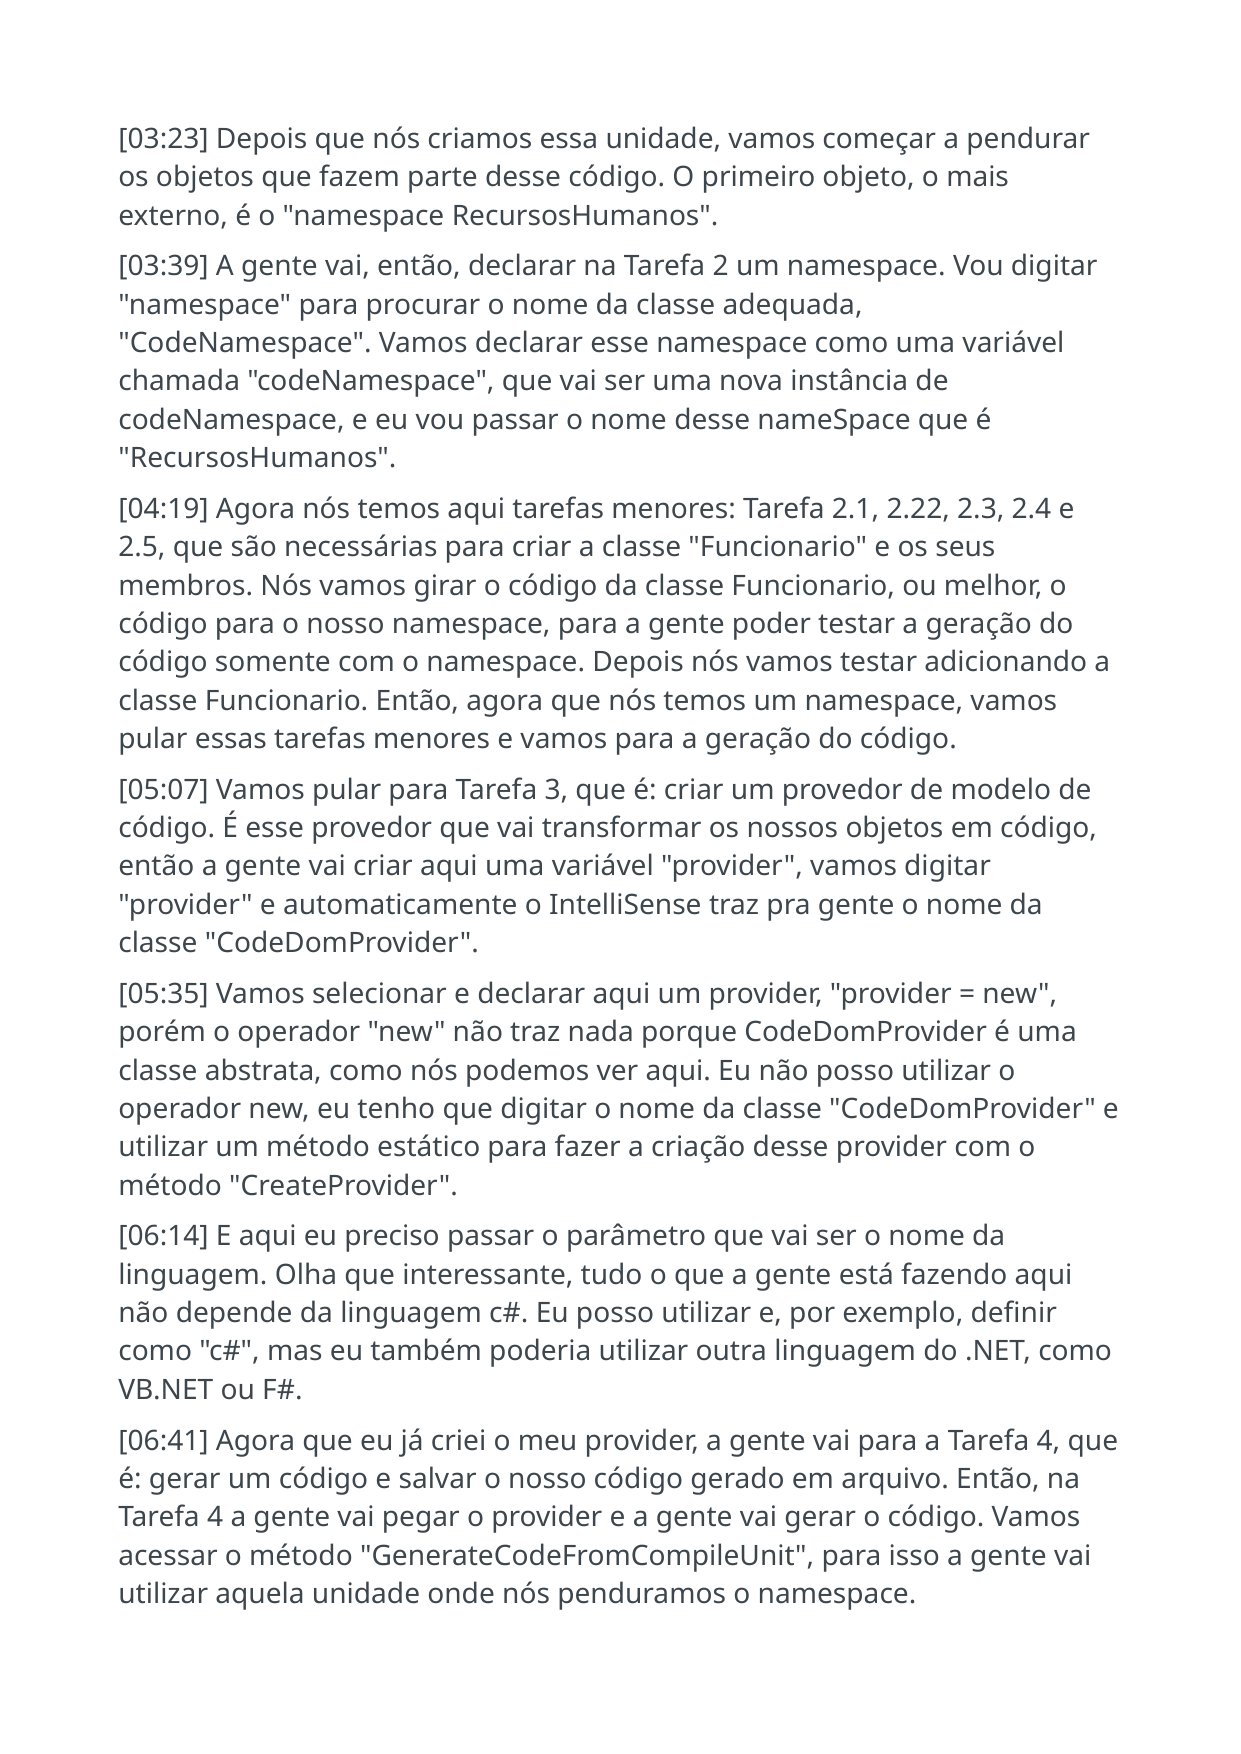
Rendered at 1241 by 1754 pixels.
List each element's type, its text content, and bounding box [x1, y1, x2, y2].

text [03:23] Depois que nós criamos essa unidade, vamos começar a pendurar os objetos que fazem parte desse código. O primeiro objeto, o mais externo, é o "namespace RecursosHumanos". [118, 118, 1122, 233]
text [03:39] A gente vai, então, declarar na Tarefa 2 um namespace. Vou digitar "namespace" para procurar o nome da classe adequada, "CodeNamespace". Vamos declarar esse namespace como uma variável chamada "codeNamespace", que vai ser uma nova instância de codeNamespace, e eu vou passar o nome desse nameSpace que é "RecursosHumanos". [118, 246, 1122, 476]
text [05:07] Vamos pular para Tarefa 3, que é: criar um provedor de modelo de código. É esse provedor que vai transformar os nossos objetos em código, então a gente vai criar aqui uma variável "provider", vamos digitar "provider" e automaticamente o IntelliSense traz pra gente o nome da classe "CodeDomProvider". [118, 769, 1122, 961]
text [06:41] Agora que eu já criei o meu provider, a gente vai para a Tarefa 4, que é: gerar um código e salvar o nosso código gerado em arquivo. Então, na Tarefa 4 a gente vai pegar o provider e a gente vai gerar o código. Vamos acessar o método "GenerateCodeFromCompileUnit", para isso a gente vai utilizar aquela unidade onde nós penduramos o namespace. [118, 1420, 1122, 1611]
text [04:19] Agora nós temos aqui tarefas menores: Tarefa 2.1, 2.22, 2.3, 2.4 e 2.5, que são necessárias para criar a classe "Funcionario" e os seus membros. Nós vamos girar o código da classe Funcionario, ou melhor, o código para o nosso namespace, para a gente poder testar a geração do código somente com o namespace. Depois nós vamos testar adicionando a classe Funcionario. Então, agora que nós temos um namespace, vamos pular essas tarefas menores e vamos para a geração do código. [118, 488, 1122, 756]
text [05:35] Vamos selecionar e declarar aqui um provider, "provider = new", porém o operador "new" não traz nada porque CodeDomProvider é uma classe abstrata, como nós podemos ver aqui. Eu não posso utilizar o operador new, eu tenho que digitar o nome da classe "CodeDomProvider" e utilizar um método estático para fazer a criação desse provider com o método "CreateProvider". [118, 973, 1122, 1203]
text [06:14] E aqui eu preciso passar o parâmetro que vai ser o nome da linguagem. Olha que interessante, tudo o que a gente está fazendo aqui não depende da linguagem c#. Eu posso utilizar e, por exemplo, definir como "c#", mas eu também poderia utilizar outra linguagem do .NET, como VB.NET ou F#. [118, 1216, 1122, 1407]
